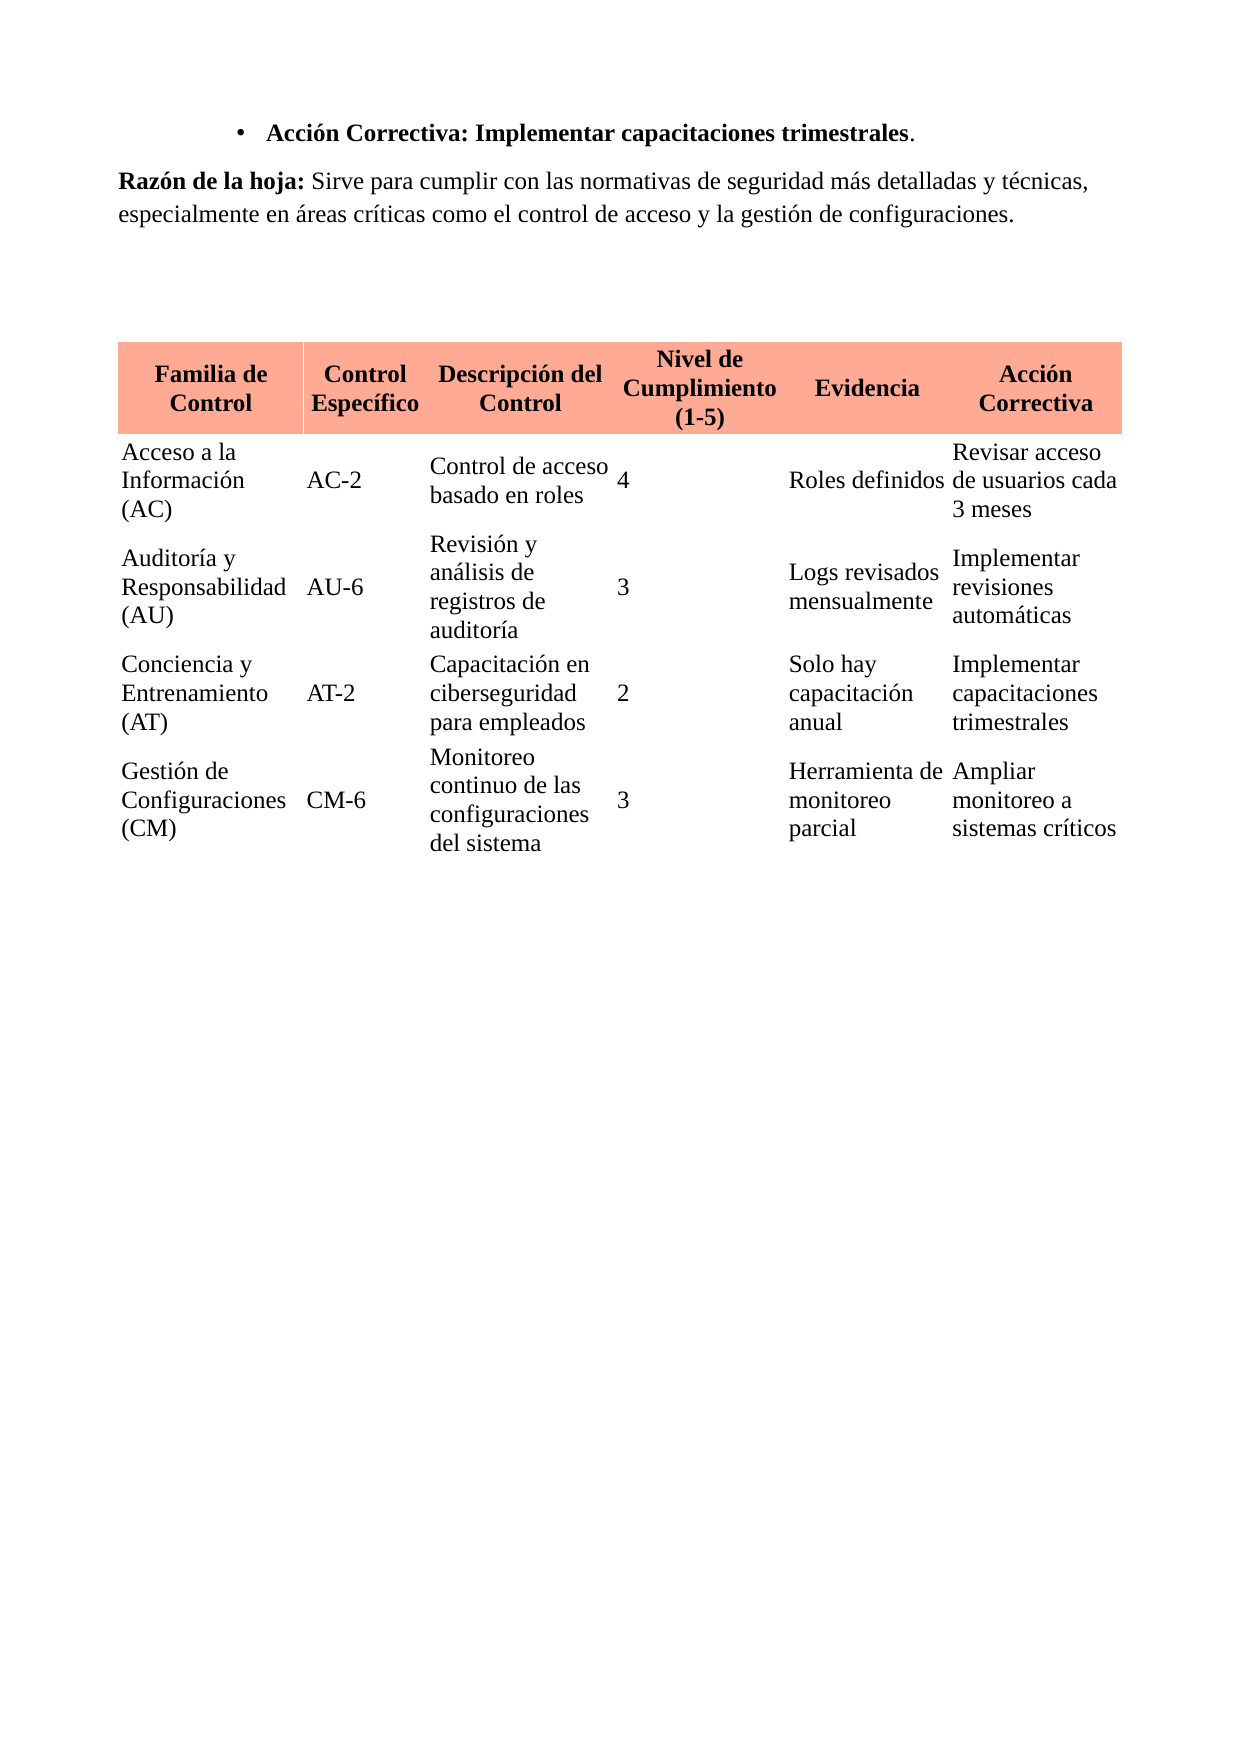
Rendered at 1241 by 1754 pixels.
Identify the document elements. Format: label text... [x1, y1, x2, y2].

table_cell Logs revisados mensualmente [786, 526, 949, 647]
list Acción Correctiva: Implementar capacitaciones trimestrales. [236, 118, 1122, 147]
table_cell Implementar revisiones automáticas [949, 526, 1122, 647]
table_cell 3 [614, 739, 786, 859]
table_header Familia de Control [118, 342, 303, 434]
table_cell Roles definidos [786, 434, 949, 526]
table_cell Capacitación en ciberseguridad para empleados [427, 647, 614, 739]
table_cell 3 [614, 526, 786, 647]
table_cell AT-2 [304, 647, 427, 739]
table_cell Control de acceso basado en roles [427, 434, 614, 526]
table_cell Ampliar monitoreo a sistemas críticos [949, 739, 1122, 859]
table_cell Implementar capacitaciones trimestrales [949, 647, 1122, 739]
table_cell Conciencia y Entrenamiento (AT) [118, 647, 303, 739]
table_cell AC-2 [304, 434, 427, 526]
table_cell Revisión y análisis de registros de auditoría [427, 526, 614, 647]
table_cell Gestión de Configuraciones (CM) [118, 739, 303, 859]
table_cell Herramienta de monitoreo parcial [786, 739, 949, 859]
table_header Evidencia [786, 342, 949, 434]
table_header Control Específico [304, 342, 427, 434]
table_cell 4 [614, 434, 786, 526]
table_header Nivel de Cumplimiento (1-5) [614, 342, 786, 434]
table_cell AU-6 [304, 526, 427, 647]
table_cell CM-6 [304, 739, 427, 859]
table_header Acción Correctiva [949, 342, 1122, 434]
table_cell Auditoría y Responsabilidad (AU) [118, 526, 303, 647]
table_cell Monitoreo continuo de las configuraciones del sistema [427, 739, 614, 859]
text Razón de la hoja: Sirve para cumplir con las normativas de seguridad más detalladas y técnicas, especialmente en áreas críticas como el control de acceso y la gestión de configuraciones. [118, 166, 1122, 227]
table_cell Revisar acceso de usuarios cada 3 meses [949, 434, 1122, 526]
table_cell Solo hay capacitación anual [786, 647, 949, 739]
table_cell Acceso a la Información (AC) [118, 434, 303, 526]
table_header Descripción del Control [427, 342, 614, 434]
table_cell 2 [614, 647, 786, 739]
